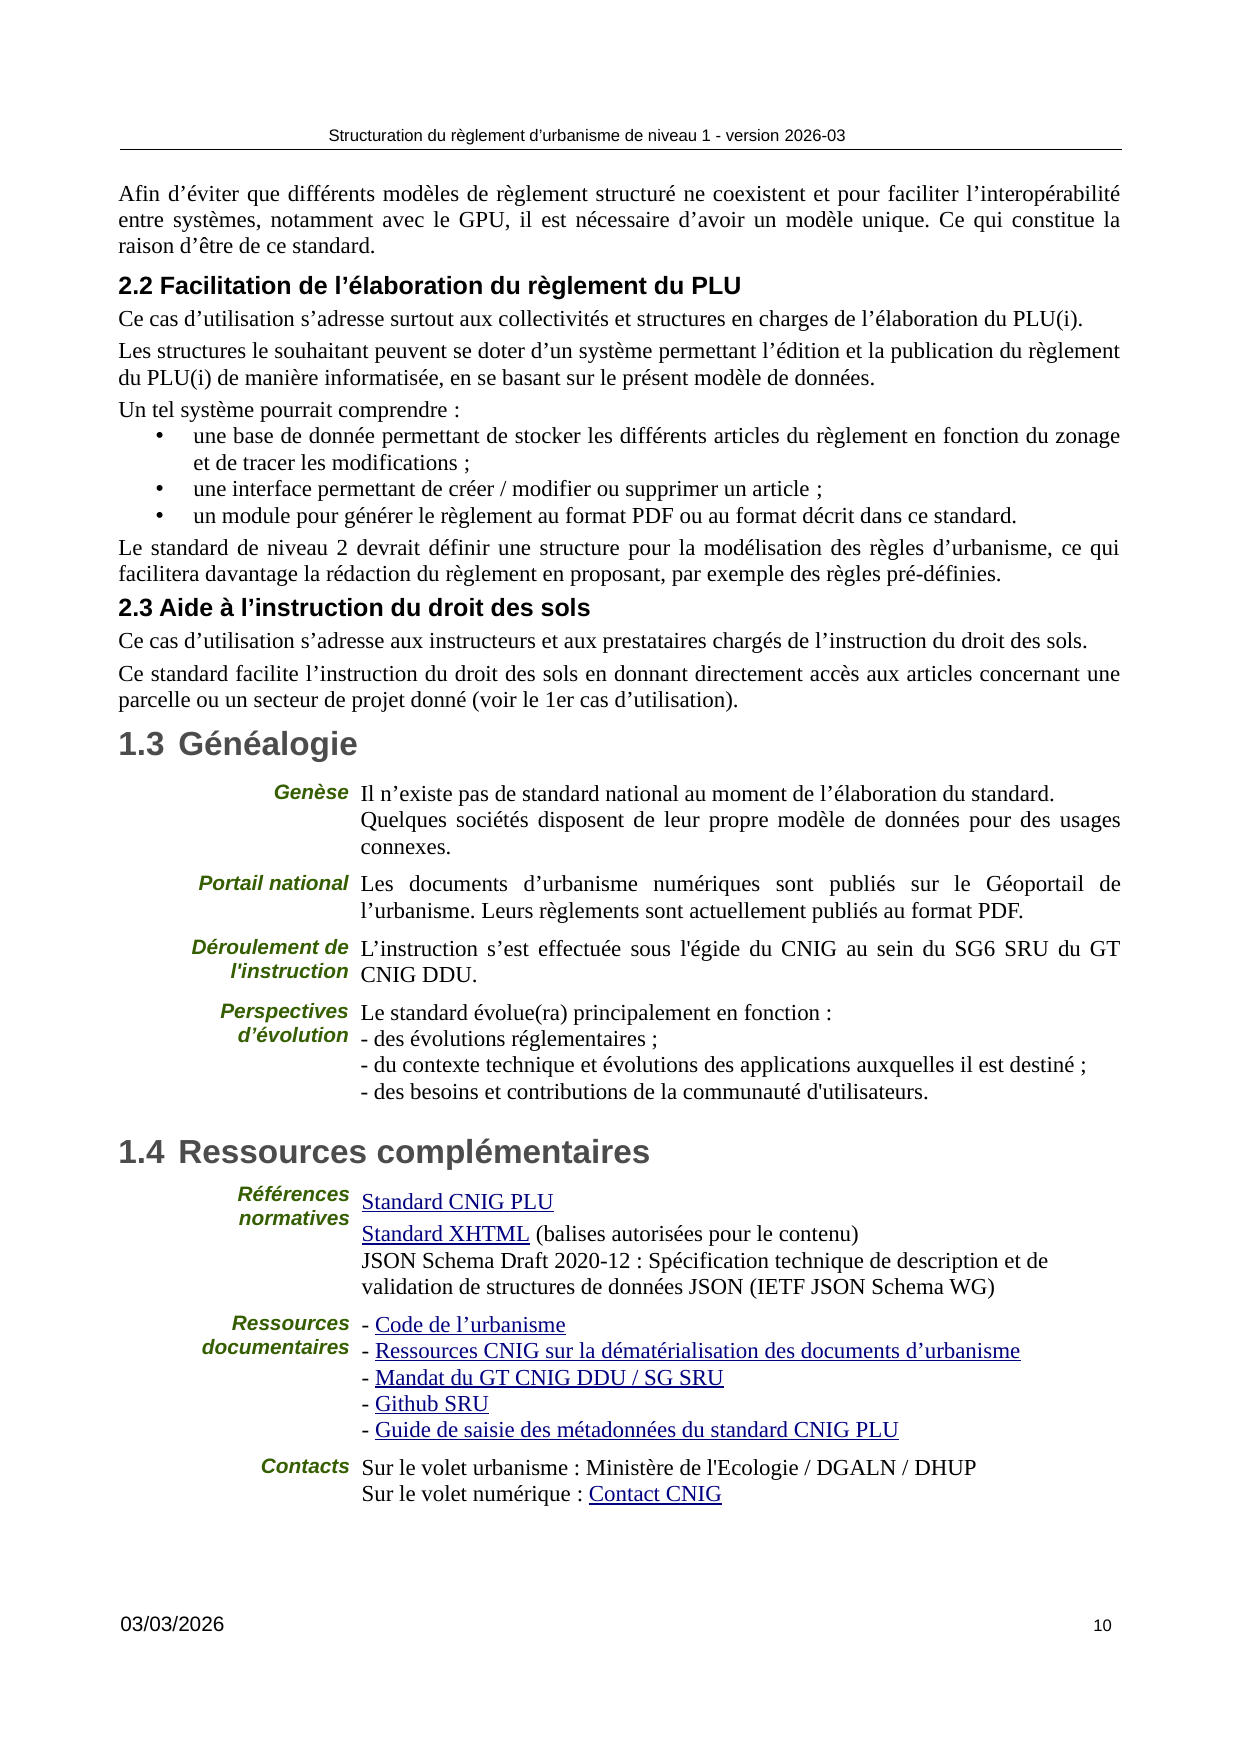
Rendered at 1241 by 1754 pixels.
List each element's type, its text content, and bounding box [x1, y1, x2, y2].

text Ce cas d’utilisation s’adresse surtout aux collectivités et structures en charges de l’élaboration du PLU(i). [118, 305, 1122, 332]
table_cell Ressources documentaires [118, 1305, 355, 1448]
table_cell Sur le volet urbanisme : Ministère de l'Ecologie / DGALN / DHUP Sur le volet numérique : Contact CNIG [355, 1449, 1122, 1513]
table_cell Portail national [118, 865, 354, 929]
table_header Genèse [118, 774, 354, 865]
list un module pour générer le règlement au format PDF ou au format décrit dans ce standard. [156, 502, 1122, 528]
table_cell Contacts [118, 1449, 355, 1513]
table_cell Le standard évolue(ra) principalement en fonction : - des évolutions réglementaires ; - du contexte technique et évolutions des applications auxquelles il est destiné ; - des besoins et contributions de la communauté d'utilisateurs. [354, 993, 1122, 1110]
text Le standard de niveau 2 devrait définir une structure pour la modélisation des règles d’urbanisme, ce qui facilitera davantage la rédaction du règlement en proposant, par exemple des règles pré-définies. [118, 534, 1122, 587]
table_cell L’instruction s’est effectuée sous l'égide du CNIG au sein du SG6 SRU du GT CNIG DDU. [354, 929, 1122, 993]
text Ce standard facilite l’instruction du droit des sols en donnant directement accès aux articles concernant une parcelle ou un secteur de projet donné (voir le 1er cas d’utilisation). [118, 659, 1122, 712]
text Ce cas d’utilisation s’adresse aux instructeurs et aux prestataires chargés de l’instruction du droit des sols. [118, 627, 1122, 654]
list une base de donnée permettant de stocker les différents articles du règlement en fonction du zonage et de tracer les modifications ; [156, 423, 1122, 475]
subtitle Généalogie [118, 724, 1122, 762]
text Les structures le souhaitant peuvent se doter d’un système permettant l’édition et la publication du règlement du PLU(i) de manière informatisée, en se basant sur le présent modèle de données. [118, 338, 1122, 390]
table_header Références normatives [118, 1176, 355, 1305]
table_header Il n’existe pas de standard national au moment de l’élaboration du standard. Quelques sociétés disposent de leur propre modèle de données pour des usages connexes. [354, 774, 1122, 865]
table_header Standard CNIG PLU Standard XHTML (balises autorisées pour le contenu) JSON Schema Draft 2020-12 : Spécification technique de description et de validation de structures de données JSON (IETF JSON Schema WG) [355, 1176, 1122, 1305]
text Afin d’éviter que différents modèles de règlement structuré ne coexistent et pour faciliter l’interopérabilité entre systèmes, notamment avec le GPU, il est nécessaire d’avoir un modèle unique. Ce qui constitue la raison d’être de ce standard. [118, 180, 1122, 259]
text 2.3 Aide à l’instruction du droit des sols [118, 593, 1122, 621]
table_cell - Code de l’urbanisme - Ressources CNIG sur la dématérialisation des documents d’urbanisme - Mandat du GT CNIG DDU / SG SRU - Github SRU - Guide de saisie des métadonnées du standard CNIG PLU [355, 1305, 1122, 1448]
subtitle Ressources complémentaires [118, 1132, 1122, 1171]
list une interface permettant de créer / modifier ou supprimer un article ; [156, 475, 1122, 502]
table_cell Perspectives d’évolution [118, 993, 354, 1110]
text 2.2 Facilitation de l’élaboration du règlement du PLU [118, 271, 1122, 299]
table_cell Les documents d’urbanisme numériques sont publiés sur le Géoportail de l’urbanisme. Leurs règlements sont actuellement publiés au format PDF. [354, 865, 1122, 929]
table_cell Déroulement de l'instruction [118, 929, 354, 993]
text Un tel système pourrait comprendre : [118, 396, 1122, 423]
